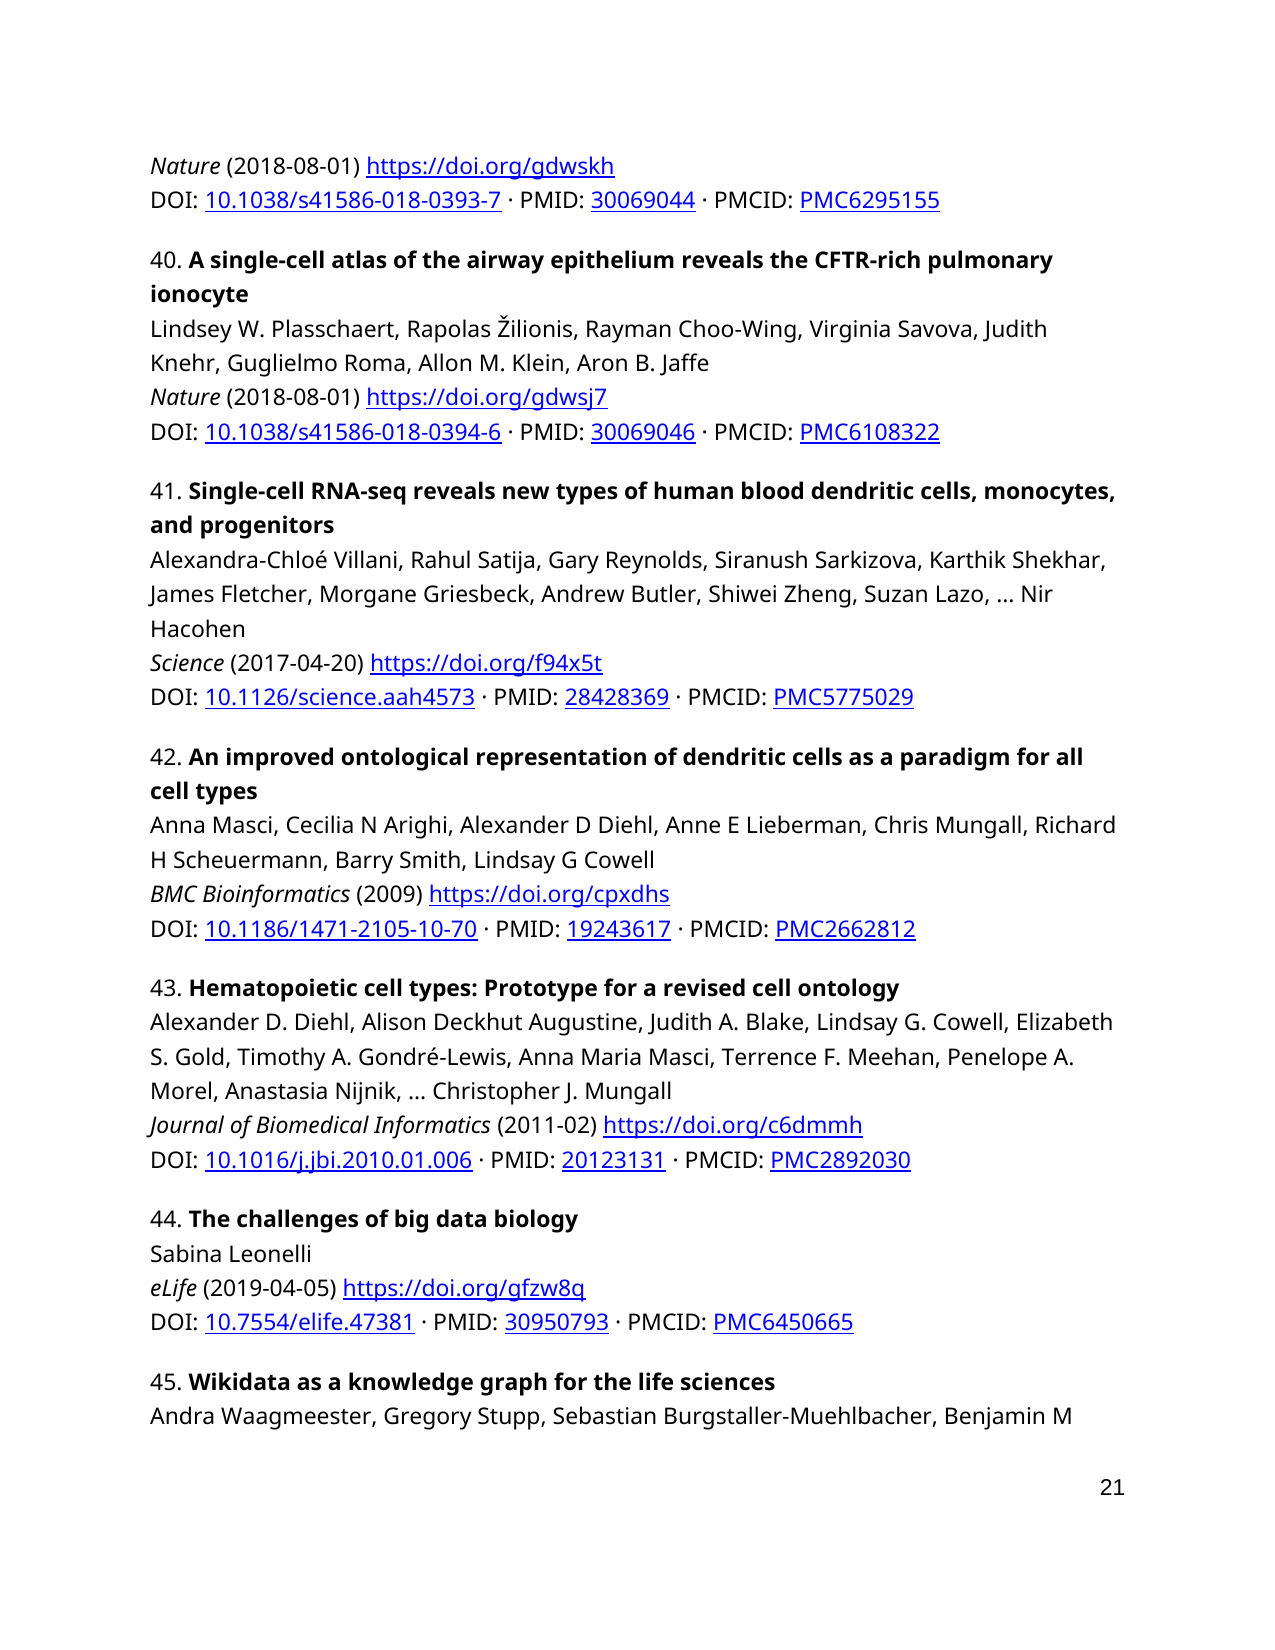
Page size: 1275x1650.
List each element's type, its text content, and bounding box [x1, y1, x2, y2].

text 40. A single-cell atlas of the airway epithelium reveals the CFTR-rich pulmonary ionocyte Lindsey W. Plasschaert, Rapolas Žilionis, Rayman Choo-Wing, Virginia Savova, Judith Knehr, Guglielmo Roma, Allon M. Klein, Aron B. Jaffe Nature (2018-08-01) https://doi.org/gdwsj7 DOI: 10.1038/s41586-018-0394-6 · PMID: 30069046 · PMCID: PMC6108322 [150, 244, 1125, 447]
text 43. Hematopoietic cell types: Prototype for a revised cell ontology Alexander D. Diehl, Alison Deckhut Augustine, Judith A. Blake, Lindsay G. Cowell, Elizabeth S. Gold, Timothy A. Gondré-Lewis, Anna Maria Masci, Terrence F. Meehan, Penelope A. Morel, Anastasia Nijnik, … Christopher J. Mungall Journal of Biomedical Informatics (2011-02) https://doi.org/c6dmmh DOI: 10.1016/j.jbi.2010.01.006 · PMID: 20123131 · PMCID: PMC2892030 [150, 972, 1125, 1175]
text 45. Wikidata as a knowledge graph for the life sciences Andra Waagmeester, Gregory Stupp, Sebastian Burgstaller-Muehlbacher, Benjamin M [150, 1366, 1125, 1431]
text 41. Single-cell RNA-seq reveals new types of human blood dendritic cells, monocytes, and progenitors Alexandra-Chloé Villani, Rahul Satija, Gary Reynolds, Siranush Sarkizova, Karthik Shekhar, James Fletcher, Morgane Griesbeck, Andrew Butler, Shiwei Zheng, Suzan Lazo, … Nir Hacohen Science (2017-04-20) https://doi.org/f94x5t DOI: 10.1126/science.aah4573 · PMID: 28428369 · PMCID: PMC5775029 [150, 475, 1125, 712]
text 42. An improved ontological representation of dendritic cells as a paradigm for all cell types Anna Masci, Cecilia N Arighi, Alexander D Diehl, Anne E Lieberman, Chris Mungall, Richard H Scheuermann, Barry Smith, Lindsay G Cowell BMC Bioinformatics (2009) https://doi.org/cpxdhs DOI: 10.1186/1471-2105-10-70 · PMID: 19243617 · PMCID: PMC2662812 [150, 741, 1125, 944]
text Nature (2018-08-01) https://doi.org/gdwskh DOI: 10.1038/s41586-018-0393-7 · PMID: 30069044 · PMCID: PMC6295155 [150, 150, 1125, 216]
text 44. The challenges of big data biology Sabina Leonelli eLife (2019-04-05) https://doi.org/gfzw8q DOI: 10.7554/elife.47381 · PMID: 30950793 · PMCID: PMC6450665 [150, 1203, 1125, 1337]
